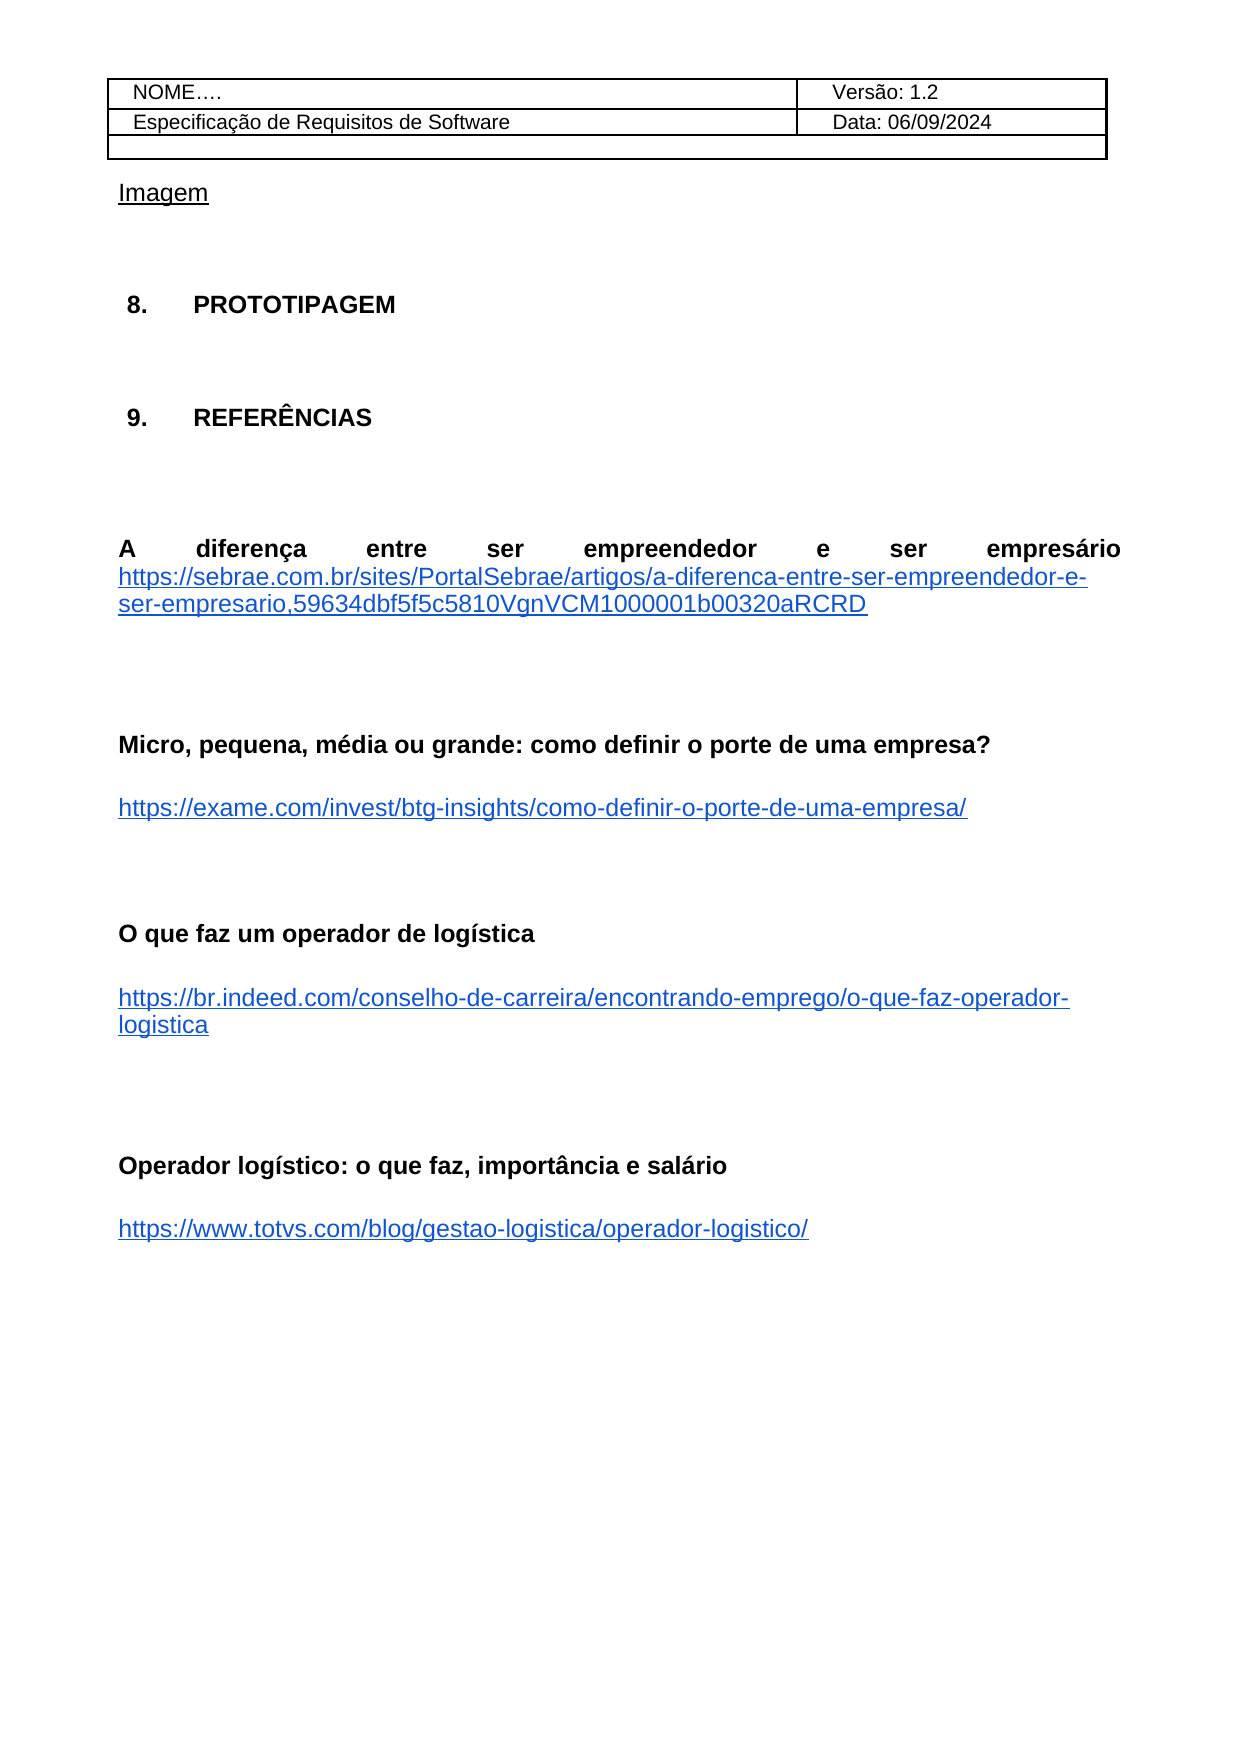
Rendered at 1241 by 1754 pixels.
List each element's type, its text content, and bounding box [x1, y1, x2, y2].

text A diferença entre ser empreendedor e ser empresário https://sebrae.com.br/sites/PortalSebrae/artigos/a-diferenca-entre-ser-empreendedor-e-ser-empresario,59634dbf5f5c5810VgnVCM1000001b00320aRCRD [118, 536, 1122, 618]
text Imagem [118, 118, 1122, 207]
text Micro, pequena, média ou grande: como definir o porte de uma empresa? [118, 731, 1122, 759]
text https://br.indeed.com/conselho-de-carreira/encontrando-emprego/o-que-faz-operador-logistica [118, 984, 1122, 1039]
text O que faz um operador de logística [118, 921, 1122, 948]
subtitle REFERÊNCIAS [118, 402, 1122, 431]
text https://exame.com/invest/btg-insights/como-definir-o-porte-de-uma-empresa/ [118, 795, 1122, 822]
text Operador logístico: o que faz, importância e salário [118, 1152, 1122, 1179]
text https://www.totvs.com/blog/gestao-logistica/operador-logistico/ [118, 1216, 1122, 1243]
subtitle PROTOTIPAGEM [118, 294, 1122, 318]
